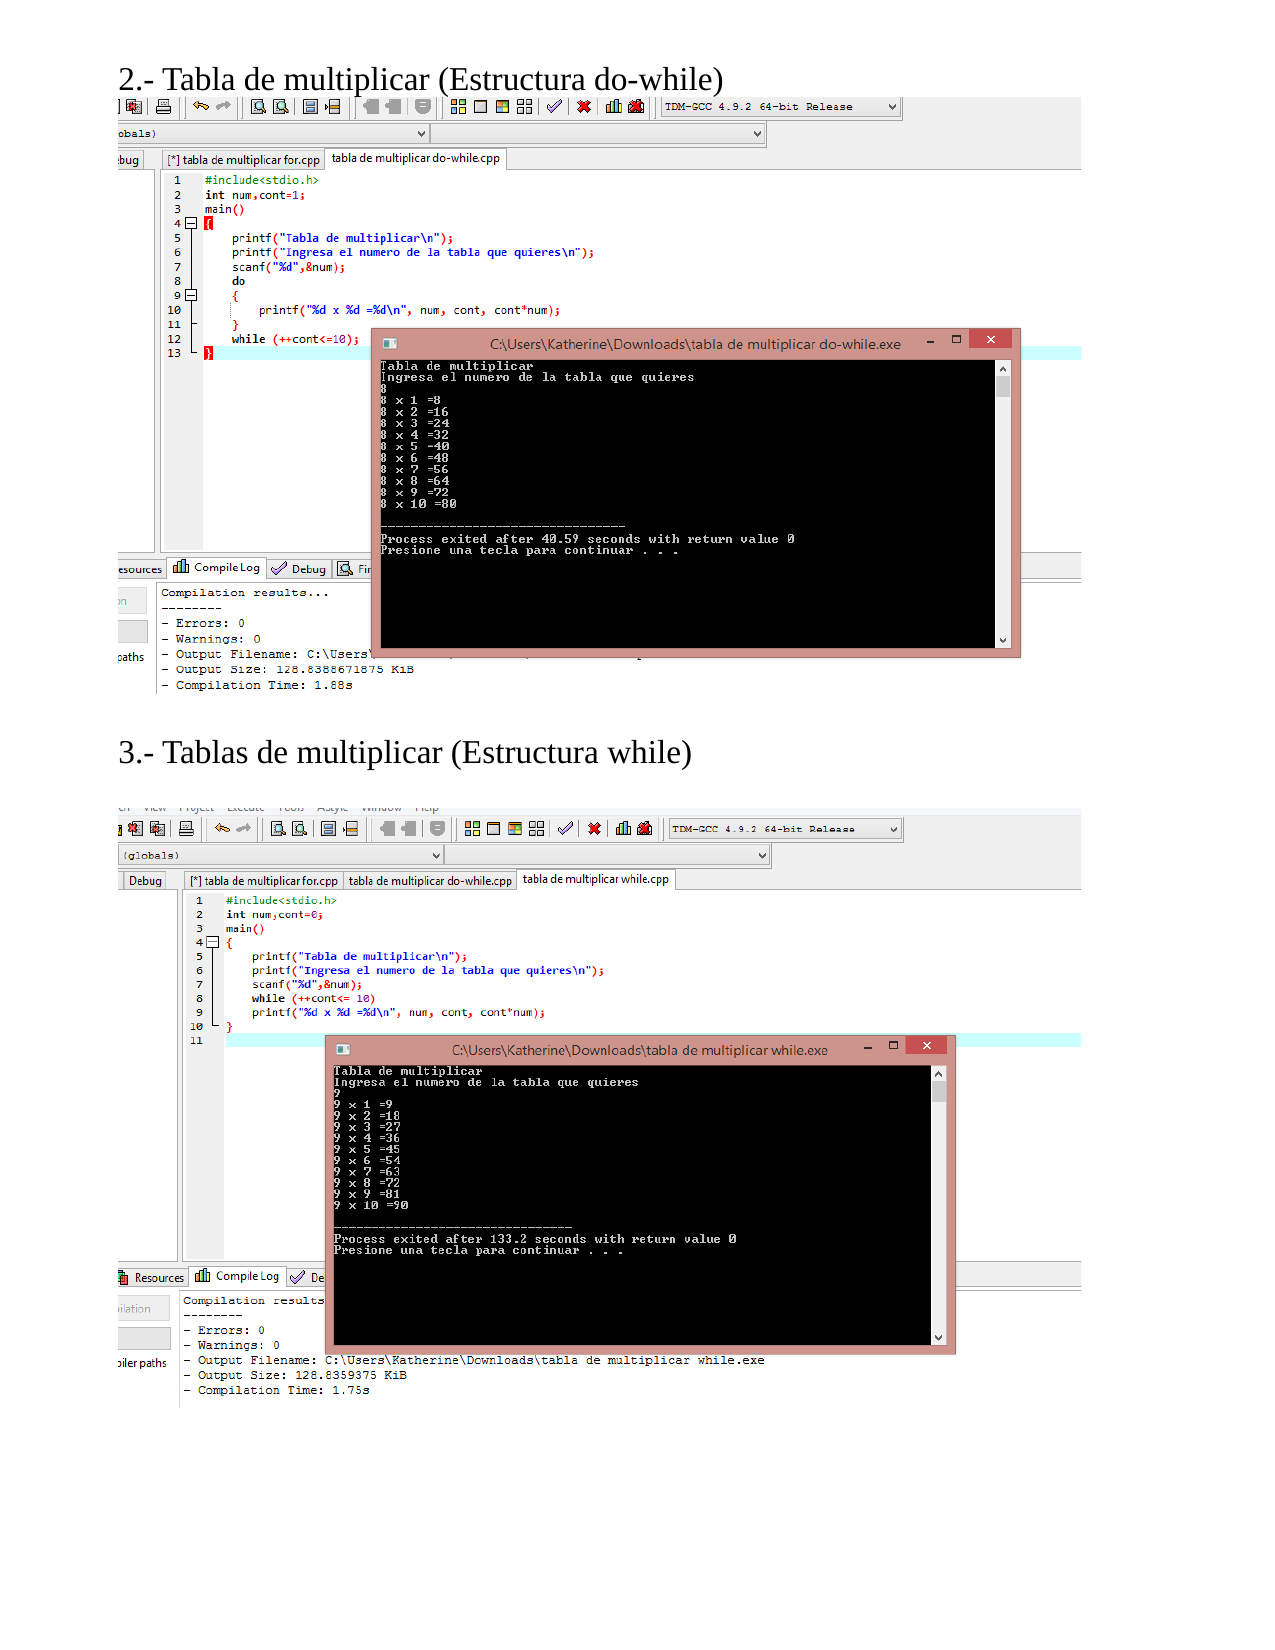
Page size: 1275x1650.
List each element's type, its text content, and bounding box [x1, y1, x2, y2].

text 2.- Tabla de multiplicar (Estructura do-while) [118, 59, 1205, 97]
text 3.- Tablas de multiplicar (Estructura while) [118, 732, 1205, 770]
